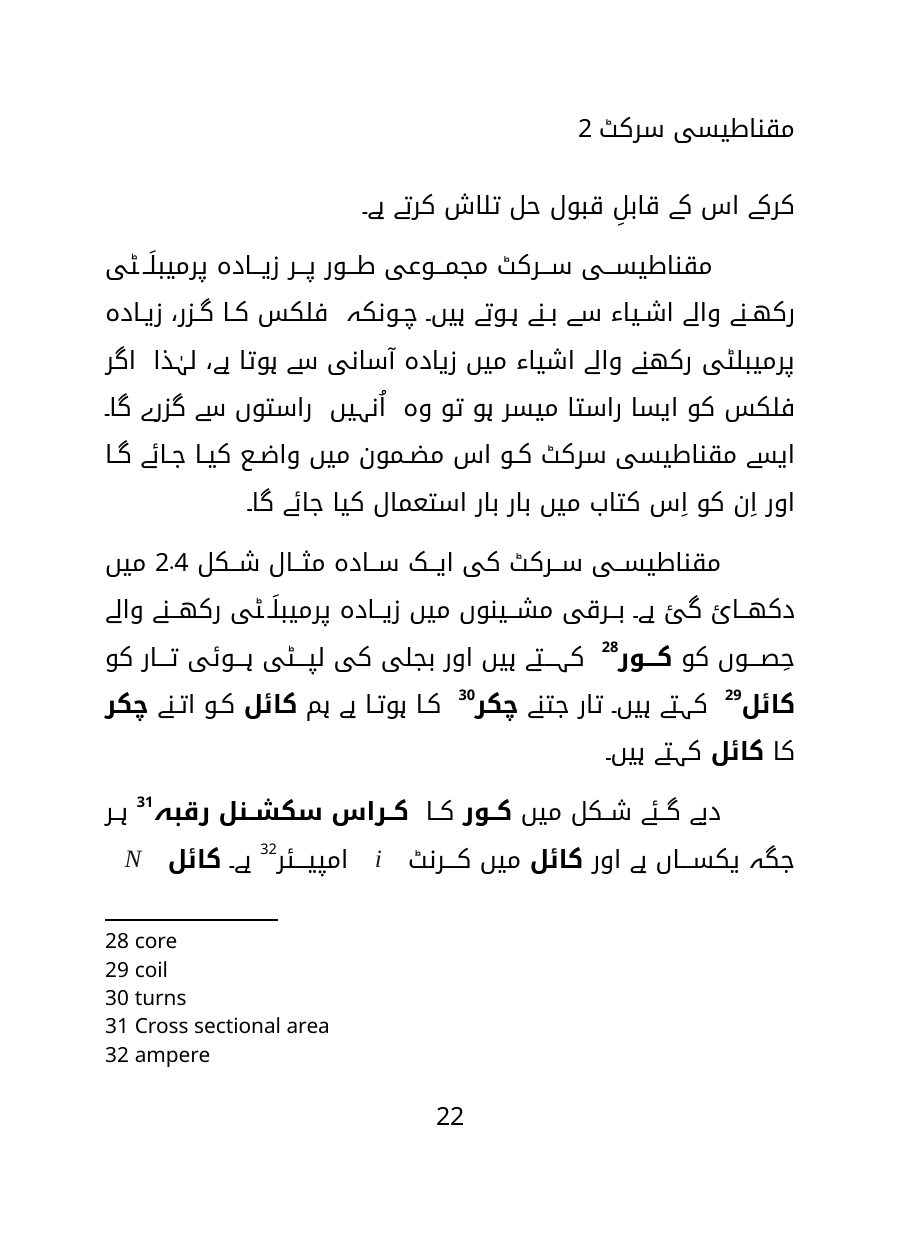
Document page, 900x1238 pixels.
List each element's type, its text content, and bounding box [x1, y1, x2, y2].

text coil [105, 955, 795, 983]
text مقناطیسی سرکٹ مجموعی طور پر زیادہ پرمیبلَٹی رکھنے والے اشیاء سے بنے ہوتے ہیں۔ چونکہ فلکس کا گزر، زیادہ پرمیبلٹی رکھنے والے اشیاء میں زیادہ آسانی سے ہوتا ہے، لہٰذا اگر فلکس کو ایسا راستا میسر ہو تو وہ اُنہیں راستوں سے گزرے گا۔ ایسے مقناطیسی سرکٹ کو اس مضمون میں واضع کیا جائے گا اور اِن کو اِس کتاب میں بار بار استعمال کیا جائے گا۔ [105, 242, 795, 527]
text مقناطیسی سرکٹ کی ایک سادہ مثال شکل 2.4 میں دکھائ گئ ہے۔ برقی مشینوں میں زیادہ پرمیبلَٹی رکھنے والے حِصوں کو کور کہتے ہیں اور بجلی کی لپٹی ہوئی تار کو کائل کہتے ہیں۔ تار جتنے چکر کا ہوتا ہے ہم کائل کو اتنے چکر کا کائل کہتے ہیں۔ [105, 539, 795, 776]
text دیے گئے شکل میں کور کا کراس سکشنل رقبہ ہر جگہ یکساں ہے اور کائل میں کرنٹ امپیئر ہے۔ کائل چکر کا ہے۔ کائل میں کرنٹ کی وجہ سے کور میں فلکس پیدا ہوتی ہے جسکو فلکس کی لکیروں سے ظاہر کیا گیا ہے۔ [105, 789, 795, 883]
text کسی بھی پیچیدہ شکل کی شے میں مقناطیسی شدت اور کثافتِ فلکس کا مکمل حل مشکل ہوتا ہے۔ ہم ایسے تین ڈائمنشنل مسلے کو ایک ڈائمنشنل سرکٹ سے ظاہر کرکے اس کے قابلِ قبول حل تلاش کرتے ہے۔ [105, 182, 795, 230]
text Cross sectional area [105, 1012, 795, 1040]
text core [105, 926, 795, 955]
text turns [105, 983, 795, 1012]
text ampere [105, 1040, 795, 1068]
